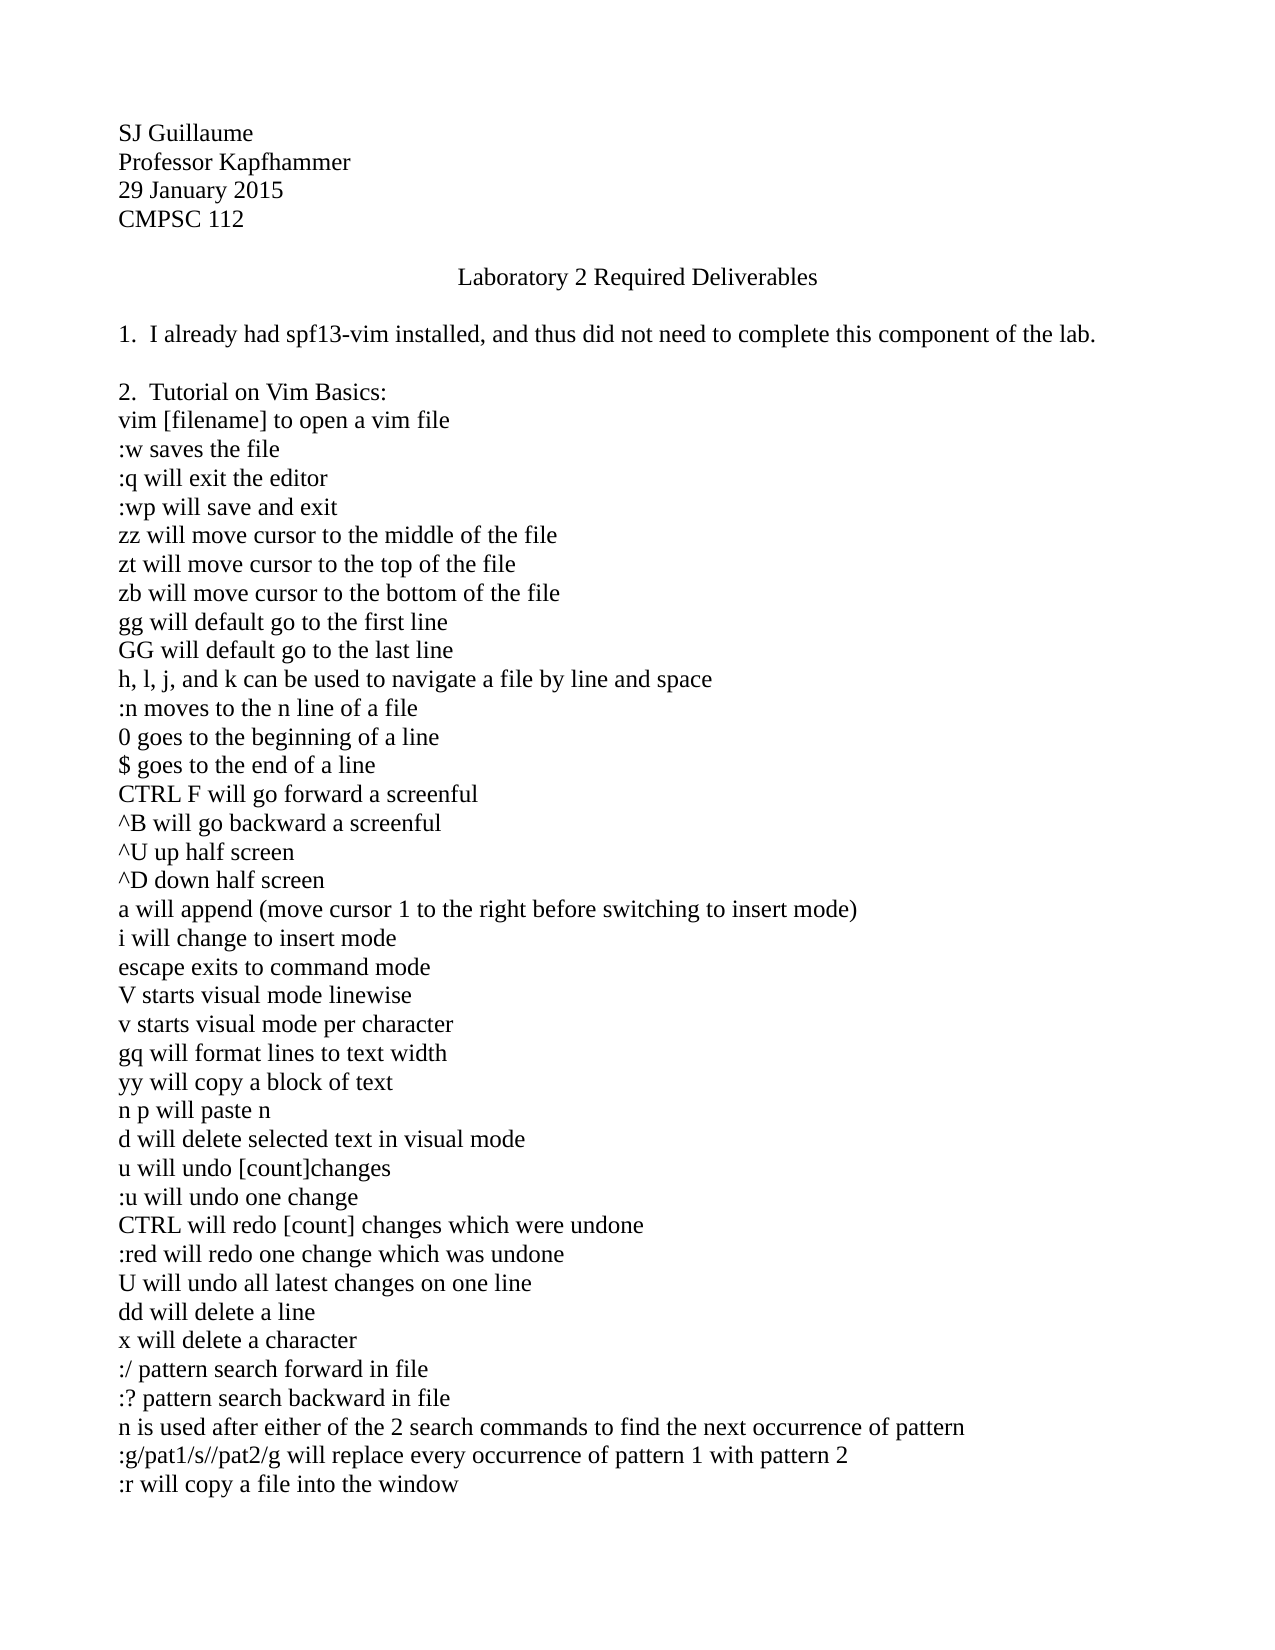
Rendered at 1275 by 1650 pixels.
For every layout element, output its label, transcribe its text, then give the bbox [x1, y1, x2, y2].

text CMPSC 112 [118, 204, 1157, 233]
text :red will redo one change which was undone [118, 1239, 1157, 1268]
text gq will format lines to text width [118, 1038, 1157, 1067]
text zz will move cursor to the middle of the file [118, 521, 1157, 549]
text GG will default go to the last line [118, 636, 1157, 664]
text d will delete selected text in visual mode [118, 1124, 1157, 1153]
text 1. I already had spf13-vim installed, and thus did not need to complete this component of the lab. [118, 319, 1157, 348]
text ^U up half screen [118, 837, 1157, 866]
text SJ Guillaume [118, 118, 1157, 147]
text vim [filename] to open a vim file [118, 406, 1157, 434]
text v starts visual mode per character [118, 1009, 1157, 1038]
text CTRL F will go forward a screenful [118, 779, 1157, 808]
text Laboratory 2 Required Deliverables [118, 262, 1157, 291]
text a will append (move cursor 1 to the right before switching to insert mode) [118, 894, 1157, 923]
text :w saves the file [118, 434, 1157, 463]
text n is used after either of the 2 search commands to find the next occurrence of pattern [118, 1412, 1157, 1441]
text n p will paste n [118, 1096, 1157, 1124]
text ^B will go backward a screenful [118, 808, 1157, 837]
text U will undo all latest changes on one line [118, 1268, 1157, 1297]
text CTRL will redo [count] changes which were undone [118, 1211, 1157, 1239]
text :/ pattern search forward in file [118, 1354, 1157, 1383]
text 0 goes to the beginning of a line [118, 722, 1157, 751]
text $ goes to the end of a line [118, 751, 1157, 779]
text yy will copy a block of text [118, 1067, 1157, 1096]
text gg will default go to the first line [118, 607, 1157, 636]
text :g/pat1/s//pat2/g will replace every occurrence of pattern 1 with pattern 2 [118, 1441, 1157, 1469]
text x will delete a character [118, 1326, 1157, 1354]
text h, l, j, and k can be used to navigate a file by line and space [118, 664, 1157, 693]
text zt will move cursor to the top of the file [118, 549, 1157, 578]
text :n moves to the n line of a file [118, 693, 1157, 722]
text dd will delete a line [118, 1297, 1157, 1326]
text Professor Kapfhammer [118, 147, 1157, 176]
text :wp will save and exit [118, 492, 1157, 521]
text escape exits to command mode [118, 952, 1157, 981]
text zb will move cursor to the bottom of the file [118, 578, 1157, 607]
text :r will copy a file into the window [118, 1469, 1157, 1498]
text 2. Tutorial on Vim Basics: [118, 377, 1157, 406]
text i will change to insert mode [118, 923, 1157, 952]
text :u will undo one change [118, 1182, 1157, 1211]
text V starts visual mode linewise [118, 981, 1157, 1009]
text :q will exit the editor [118, 463, 1157, 492]
text ^D down half screen [118, 866, 1157, 894]
text :? pattern search backward in file [118, 1383, 1157, 1412]
text u will undo [count]changes [118, 1153, 1157, 1182]
text 29 January 2015 [118, 176, 1157, 204]
